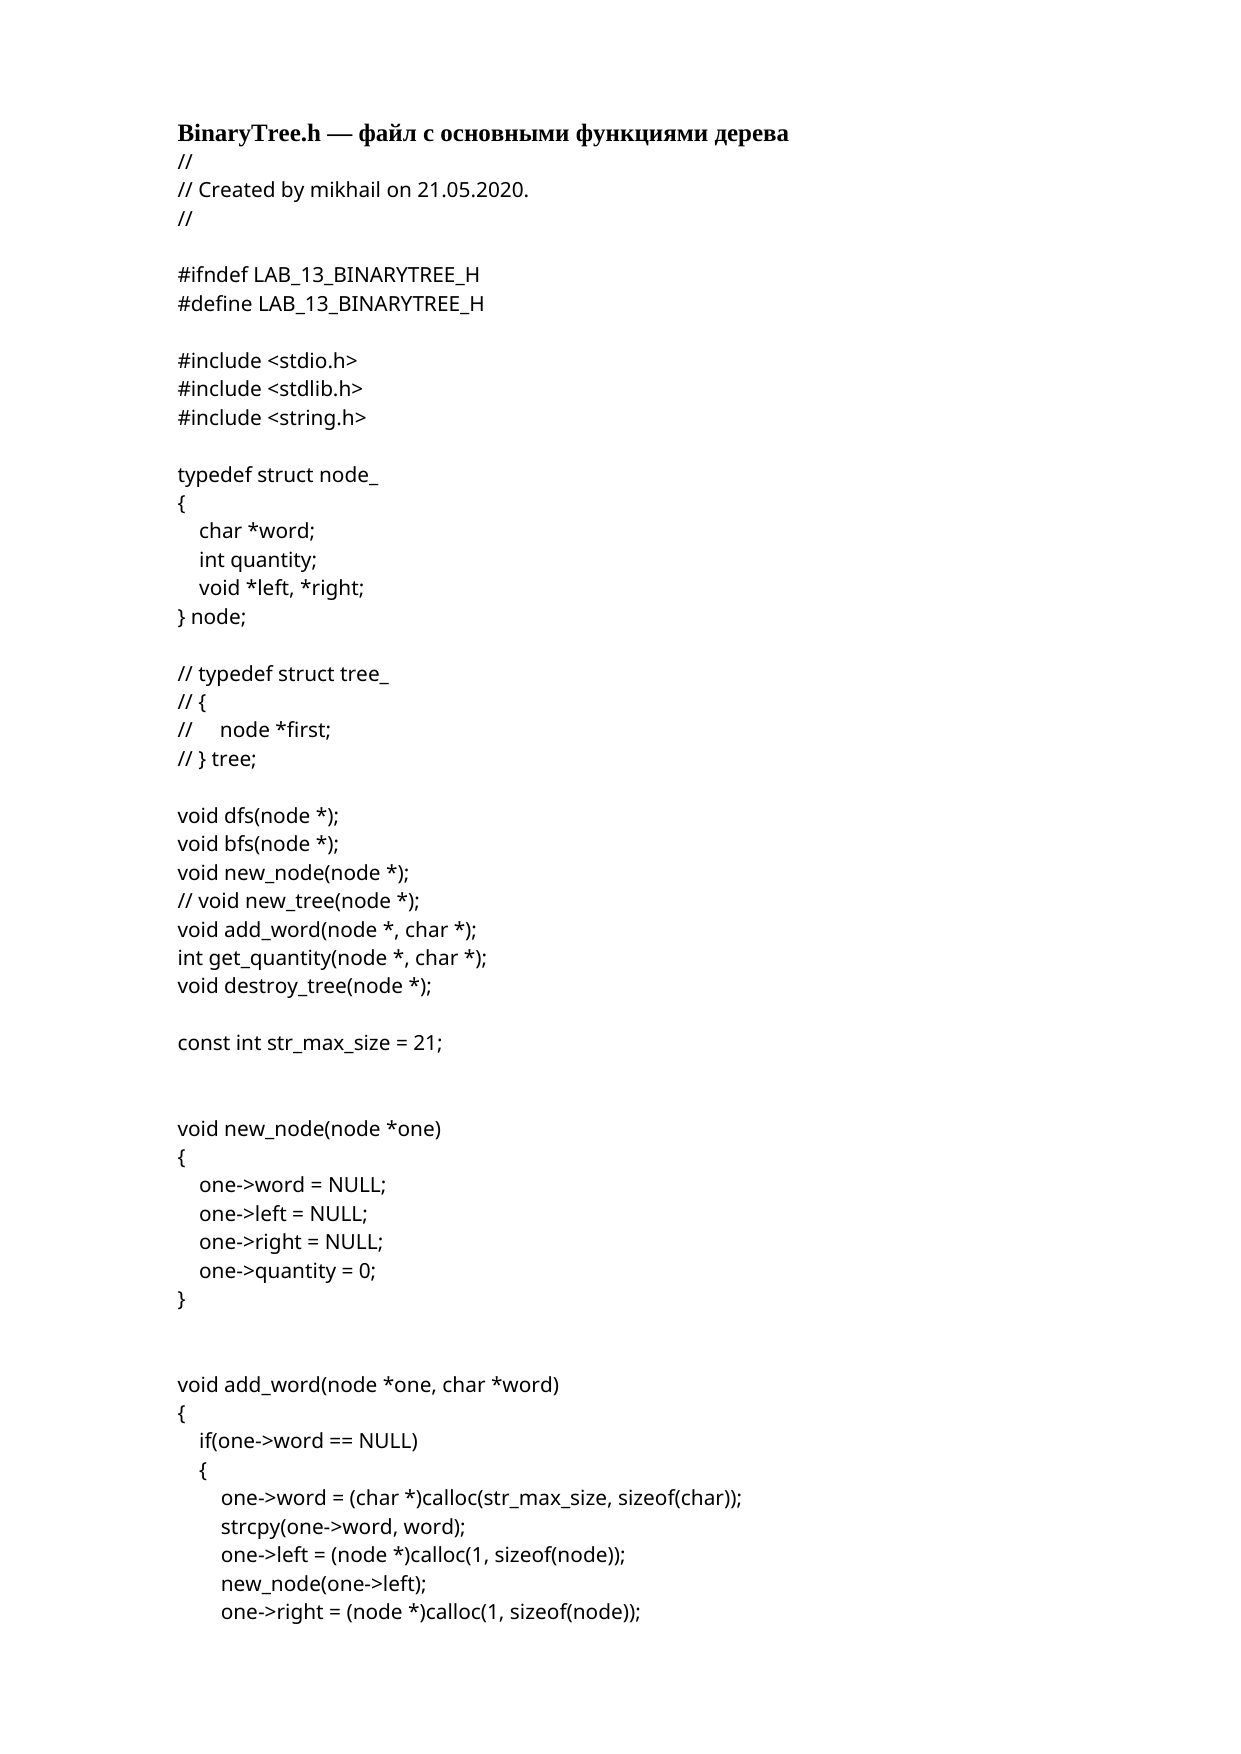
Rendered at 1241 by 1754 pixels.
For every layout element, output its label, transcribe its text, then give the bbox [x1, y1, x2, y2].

text // node *first; [177, 716, 1152, 744]
text { [177, 488, 1152, 517]
text void add_word(node *, char *); [177, 915, 1152, 943]
text one->left = NULL; [177, 1199, 1152, 1227]
text one->word = (char *)calloc(str_max_size, sizeof(char)); [177, 1483, 1152, 1512]
text #define LAB_13_BINARYTREE_H [177, 289, 1152, 317]
text // { [177, 687, 1152, 716]
text one->right = NULL; [177, 1227, 1152, 1256]
text if(one->word == NULL) [177, 1427, 1152, 1455]
text #include <stdlib.h> [177, 374, 1152, 403]
text { [177, 1398, 1152, 1427]
text one->right = (node *)calloc(1, sizeof(node)); [177, 1597, 1152, 1626]
text void add_word(node *one, char *word) [177, 1370, 1152, 1398]
text one->word = NULL; [177, 1171, 1152, 1199]
text #ifndef LAB_13_BINARYTREE_H [177, 261, 1152, 289]
text one->left = (node *)calloc(1, sizeof(node)); [177, 1540, 1152, 1569]
text void destroy_tree(node *); [177, 972, 1152, 1000]
text void new_node(node *); [177, 858, 1152, 886]
text const int str_max_size = 21; [177, 1028, 1152, 1057]
text // } tree; [177, 744, 1152, 772]
text // void new_tree(node *); [177, 886, 1152, 915]
text // [177, 204, 1152, 232]
text BinaryTree.h — файл с основными функциями дерева [177, 118, 1152, 147]
text new_node(one->left); [177, 1569, 1152, 1597]
text { [177, 1455, 1152, 1483]
text void *left, *right; [177, 573, 1152, 602]
text // typedef struct tree_ [177, 659, 1152, 687]
text int get_quantity(node *, char *); [177, 943, 1152, 972]
text void bfs(node *); [177, 829, 1152, 858]
text typedef struct node_ [177, 460, 1152, 488]
text int quantity; [177, 545, 1152, 573]
text void dfs(node *); [177, 801, 1152, 829]
text // [177, 147, 1152, 175]
text #include <stdio.h> [177, 346, 1152, 374]
text void new_node(node *one) [177, 1114, 1152, 1142]
text } node; [177, 602, 1152, 630]
text { [177, 1142, 1152, 1171]
text one->quantity = 0; [177, 1256, 1152, 1284]
text char *word; [177, 517, 1152, 545]
text #include <string.h> [177, 403, 1152, 431]
text strcpy(one->word, word); [177, 1512, 1152, 1540]
text } [177, 1284, 1152, 1313]
text // Created by mikhail on 21.05.2020. [177, 175, 1152, 204]
